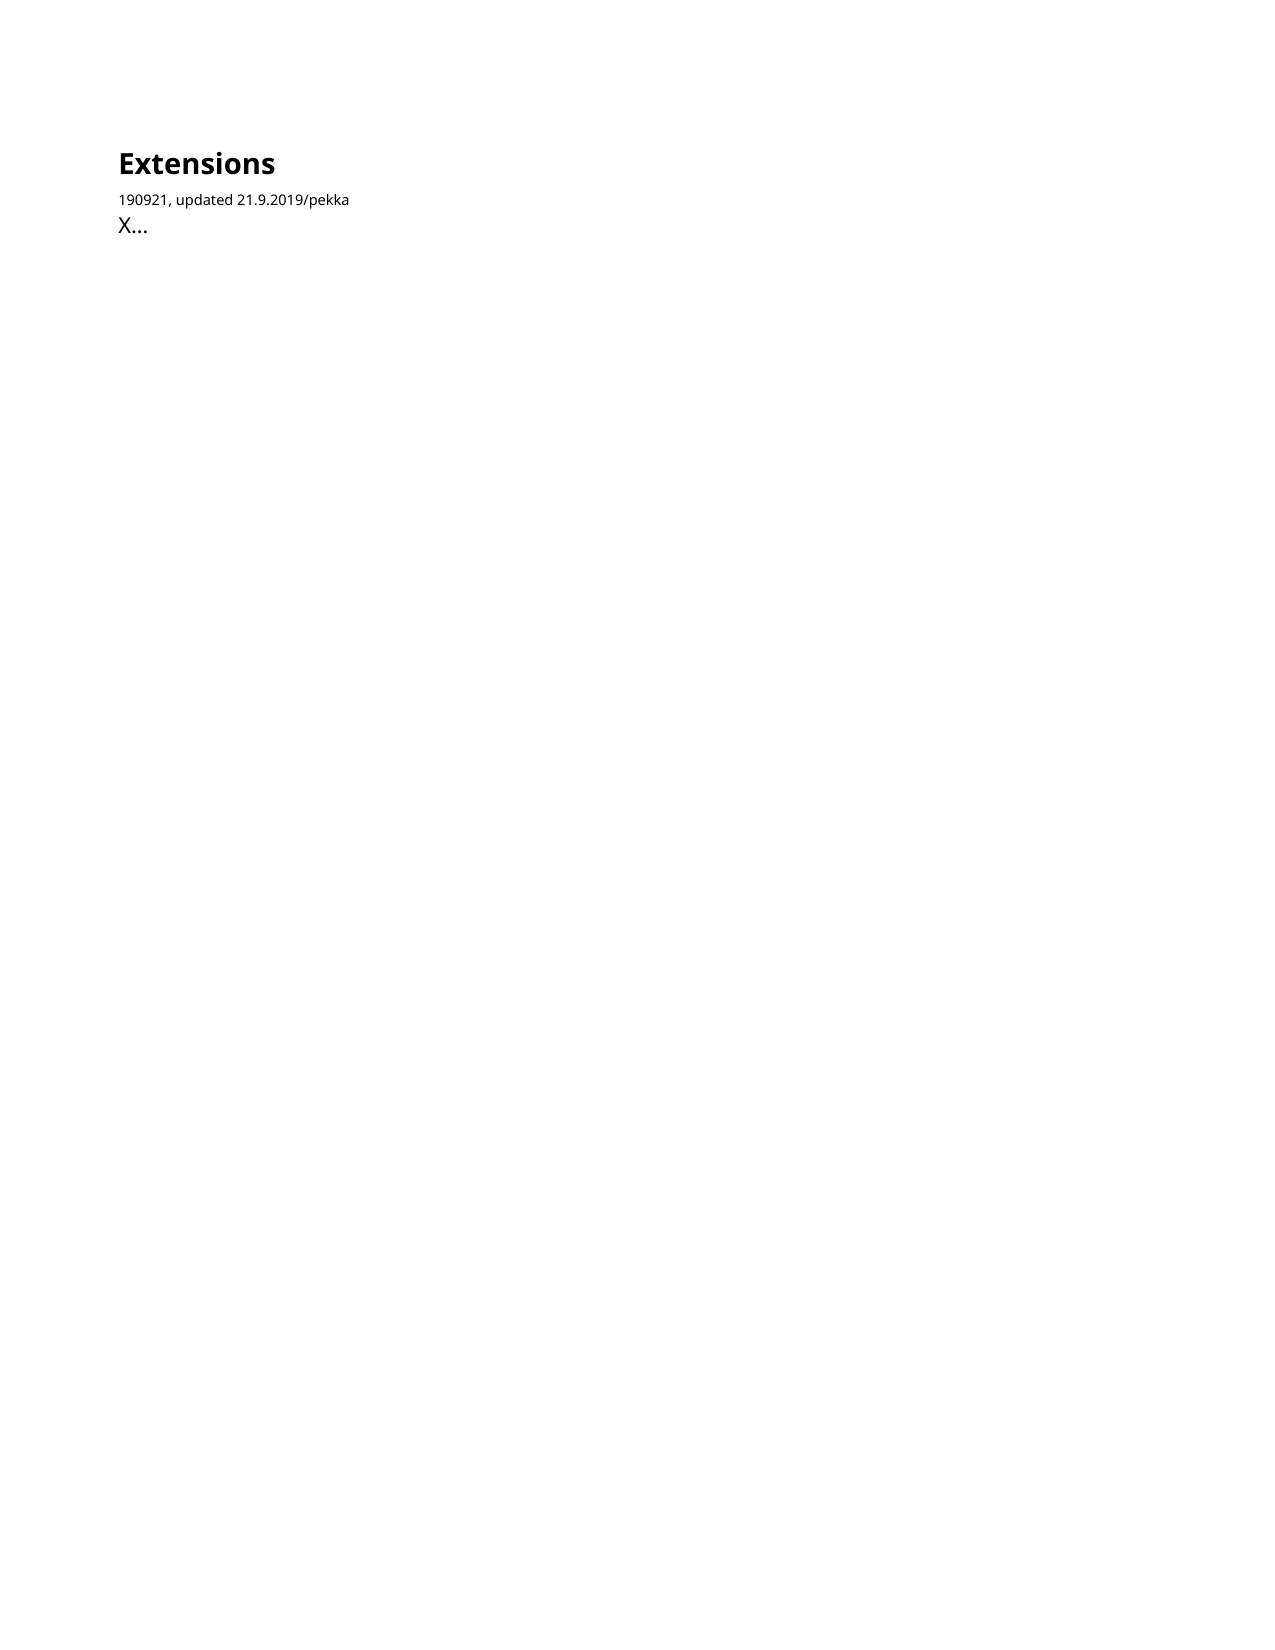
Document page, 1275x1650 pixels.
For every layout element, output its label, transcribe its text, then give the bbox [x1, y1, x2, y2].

text X… [118, 210, 1157, 240]
subtitle Extensions [118, 144, 1157, 183]
text 190921, updated 21.9.2019/pekka [118, 189, 1157, 209]
